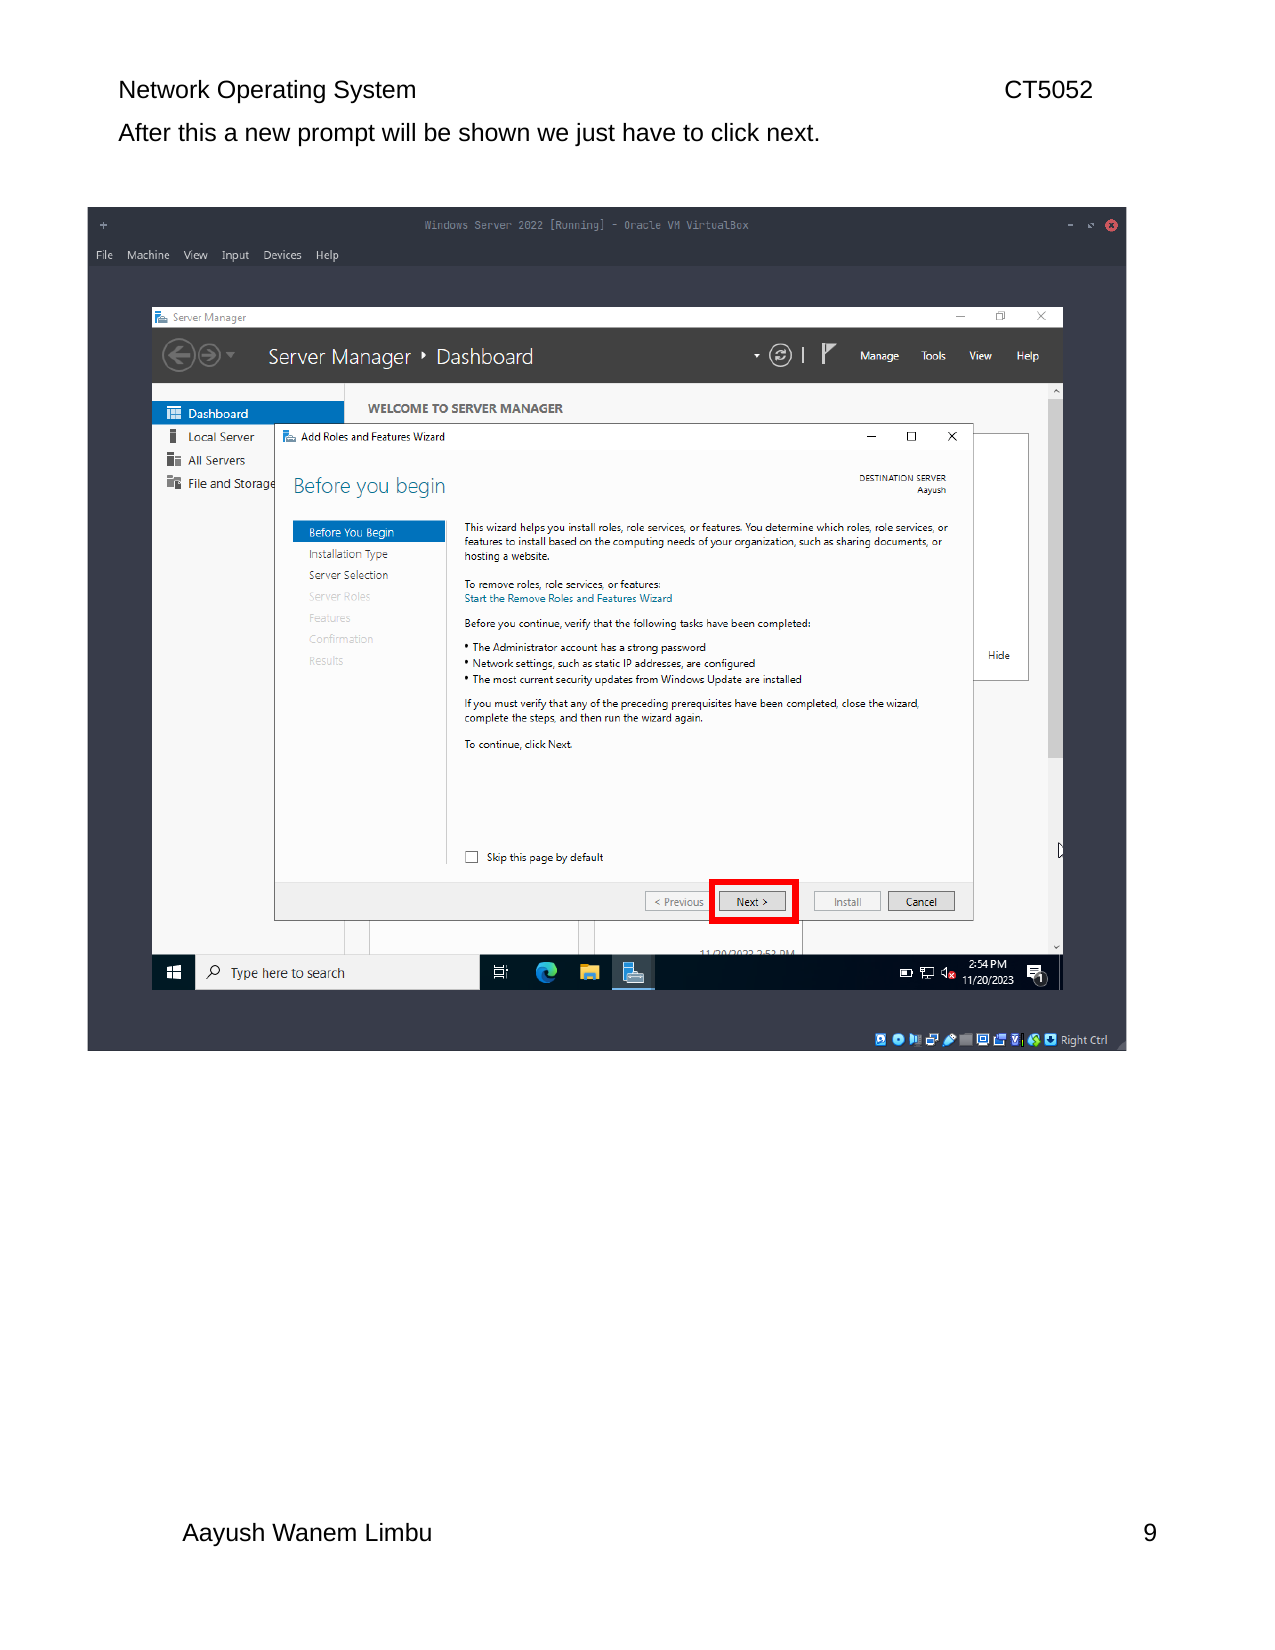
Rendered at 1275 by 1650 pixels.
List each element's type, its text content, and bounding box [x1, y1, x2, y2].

text After this a new prompt will be shown we just have to click next. [118, 118, 1157, 147]
